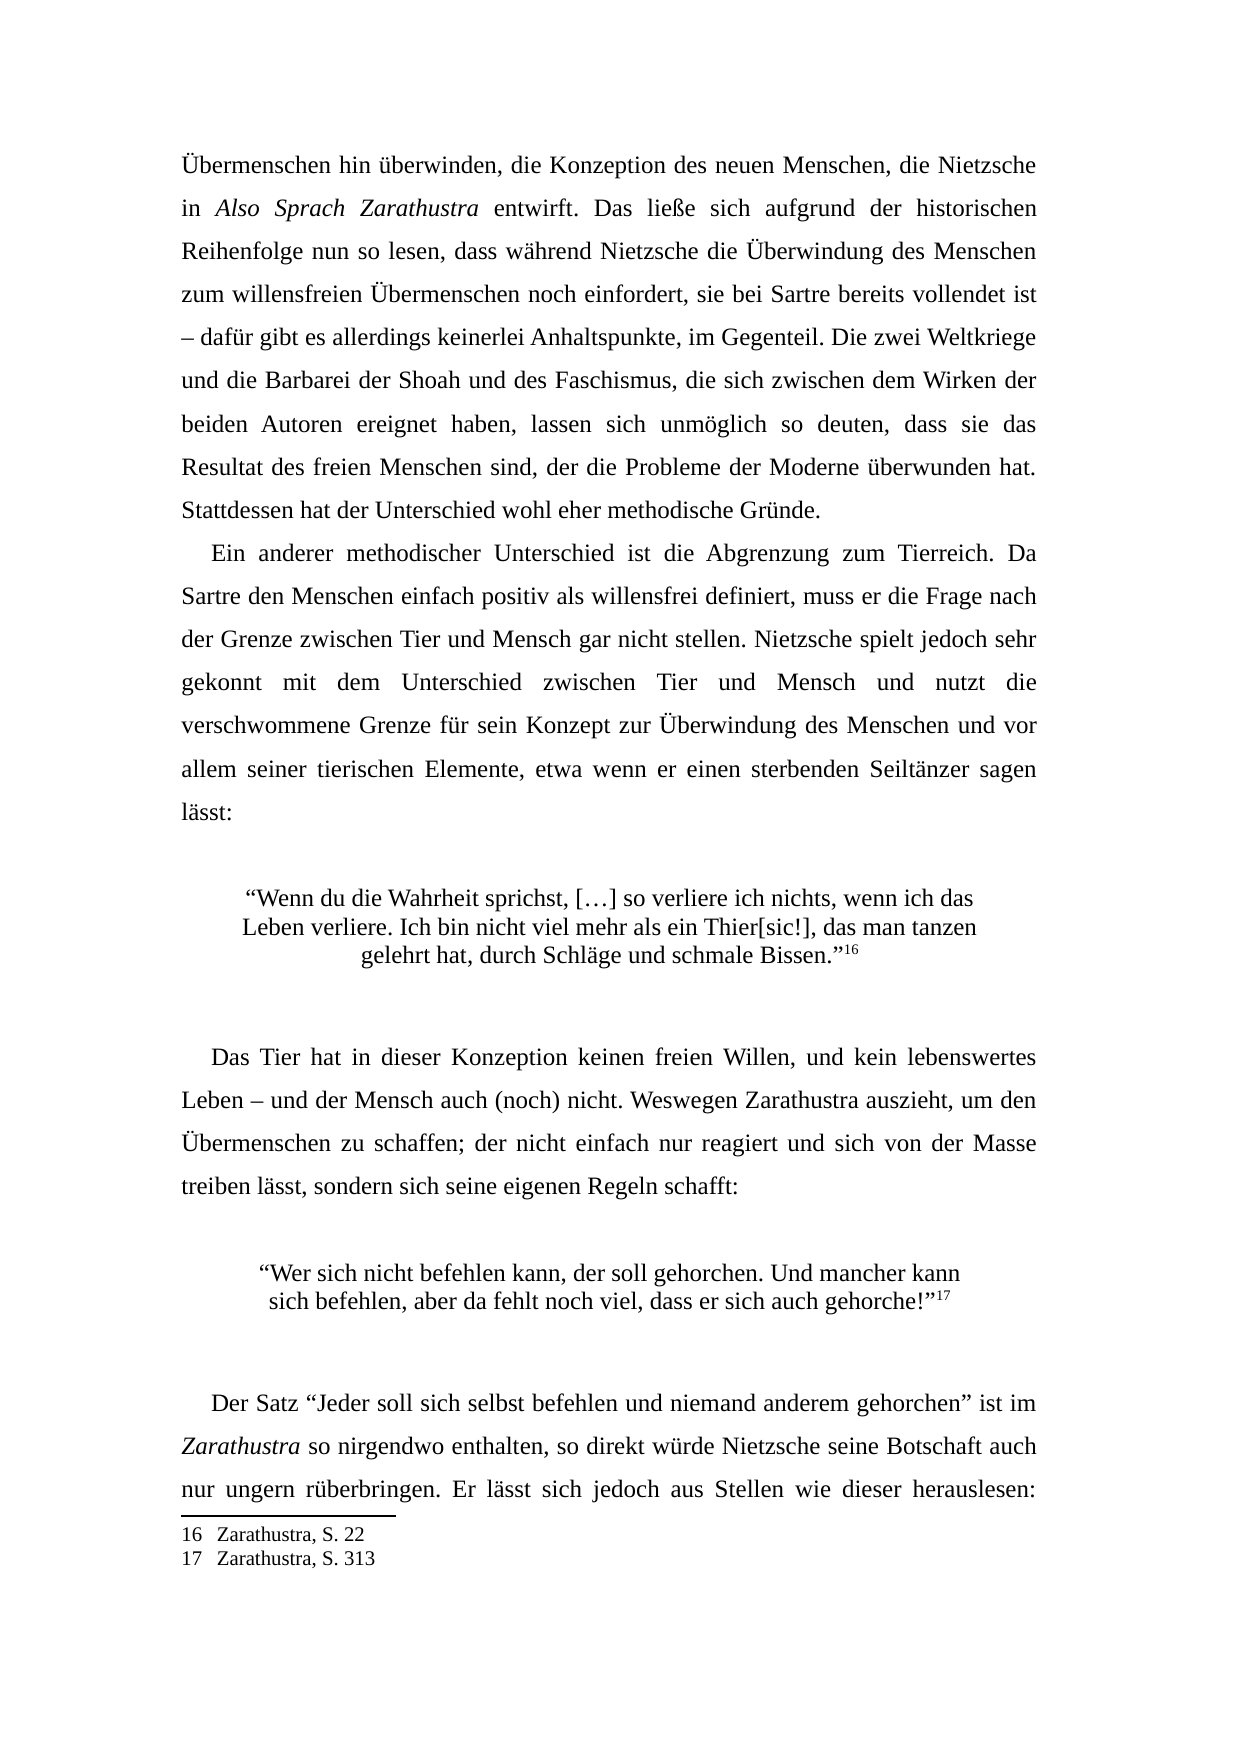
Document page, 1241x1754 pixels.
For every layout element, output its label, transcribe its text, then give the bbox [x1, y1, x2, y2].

text Das Tier hat in dieser Konzeption keinen freien Willen, und kein lebenswertes Leben – und der Mensch auch (noch) nicht. Weswegen Zarathustra auszieht, um den Übermenschen zu schaffen; der nicht einfach nur reagiert und sich von der Masse treiben lässt, sondern sich seine eigenen Regeln schafft: [181, 1042, 1037, 1200]
text Der Satz “Jeder soll sich selbst befehlen und niemand anderem gehorchen” ist im Zarathustra so nirgendwo enthalten, so direkt würde Nietzsche seine Botschaft auch nur ungern rüberbringen. Er lässt sich jedoch aus Stellen wie dieser herauslesen: [181, 1388, 1037, 1503]
text Zarathustra, S. 22 [181, 1522, 1037, 1546]
text Übermenschen hin überwinden, die Konzeption des neuen Menschen, die Nietzsche in Also Sprach Zarathustra entwirft. Das ließe sich aufgrund der historischen Reihenfolge nun so lesen, dass während Nietzsche die Überwindung des Menschen zum willensfreien Übermenschen noch einfordert, sie bei Sartre bereits vollendet ist – dafür gibt es allerdings keinerlei Anhaltspunkte, im Gegenteil. Die zwei Weltkriege und die Barbarei der Shoah und des Faschismus, die sich zwischen dem Wirken der beiden Autoren ereignet haben, lassen sich unmöglich so deuten, dass sie das Resultat des freien Menschen sind, der die Probleme der Moderne überwunden hat. Stattdessen hat der Unterschied wohl eher methodische Gründe. [181, 150, 1037, 524]
text Zarathustra, S. 313 [181, 1546, 1037, 1570]
text “Wenn du die Wahrheit sprichst, […] so verliere ich nichts, wenn ich das Leben verliere. Ich bin nicht viel mehr als ein Thier[sic!], das man tanzen gelehrt hat, durch Schläge und schmale Bissen.” [240, 883, 978, 969]
text Ein anderer methodischer Unterschied ist die Abgrenzung zum Tierreich. Da Sartre den Menschen einfach positiv als willensfrei definiert, muss er die Frage nach der Grenze zwischen Tier und Mensch gar nicht stellen. Nietzsche spielt jedoch sehr gekonnt mit dem Unterschied zwischen Tier und Mensch und nutzt die verschwommene Grenze für sein Konzept zur Überwindung des Menschen und vor allem seiner tierischen Elemente, etwa wenn er einen sterbenden Seiltänzer sagen lässt: [181, 538, 1037, 826]
text “Wer sich nicht befehlen kann, der soll gehorchen. Und mancher kann sich befehlen, aber da fehlt noch viel, dass er sich auch gehorche!” [240, 1258, 978, 1315]
